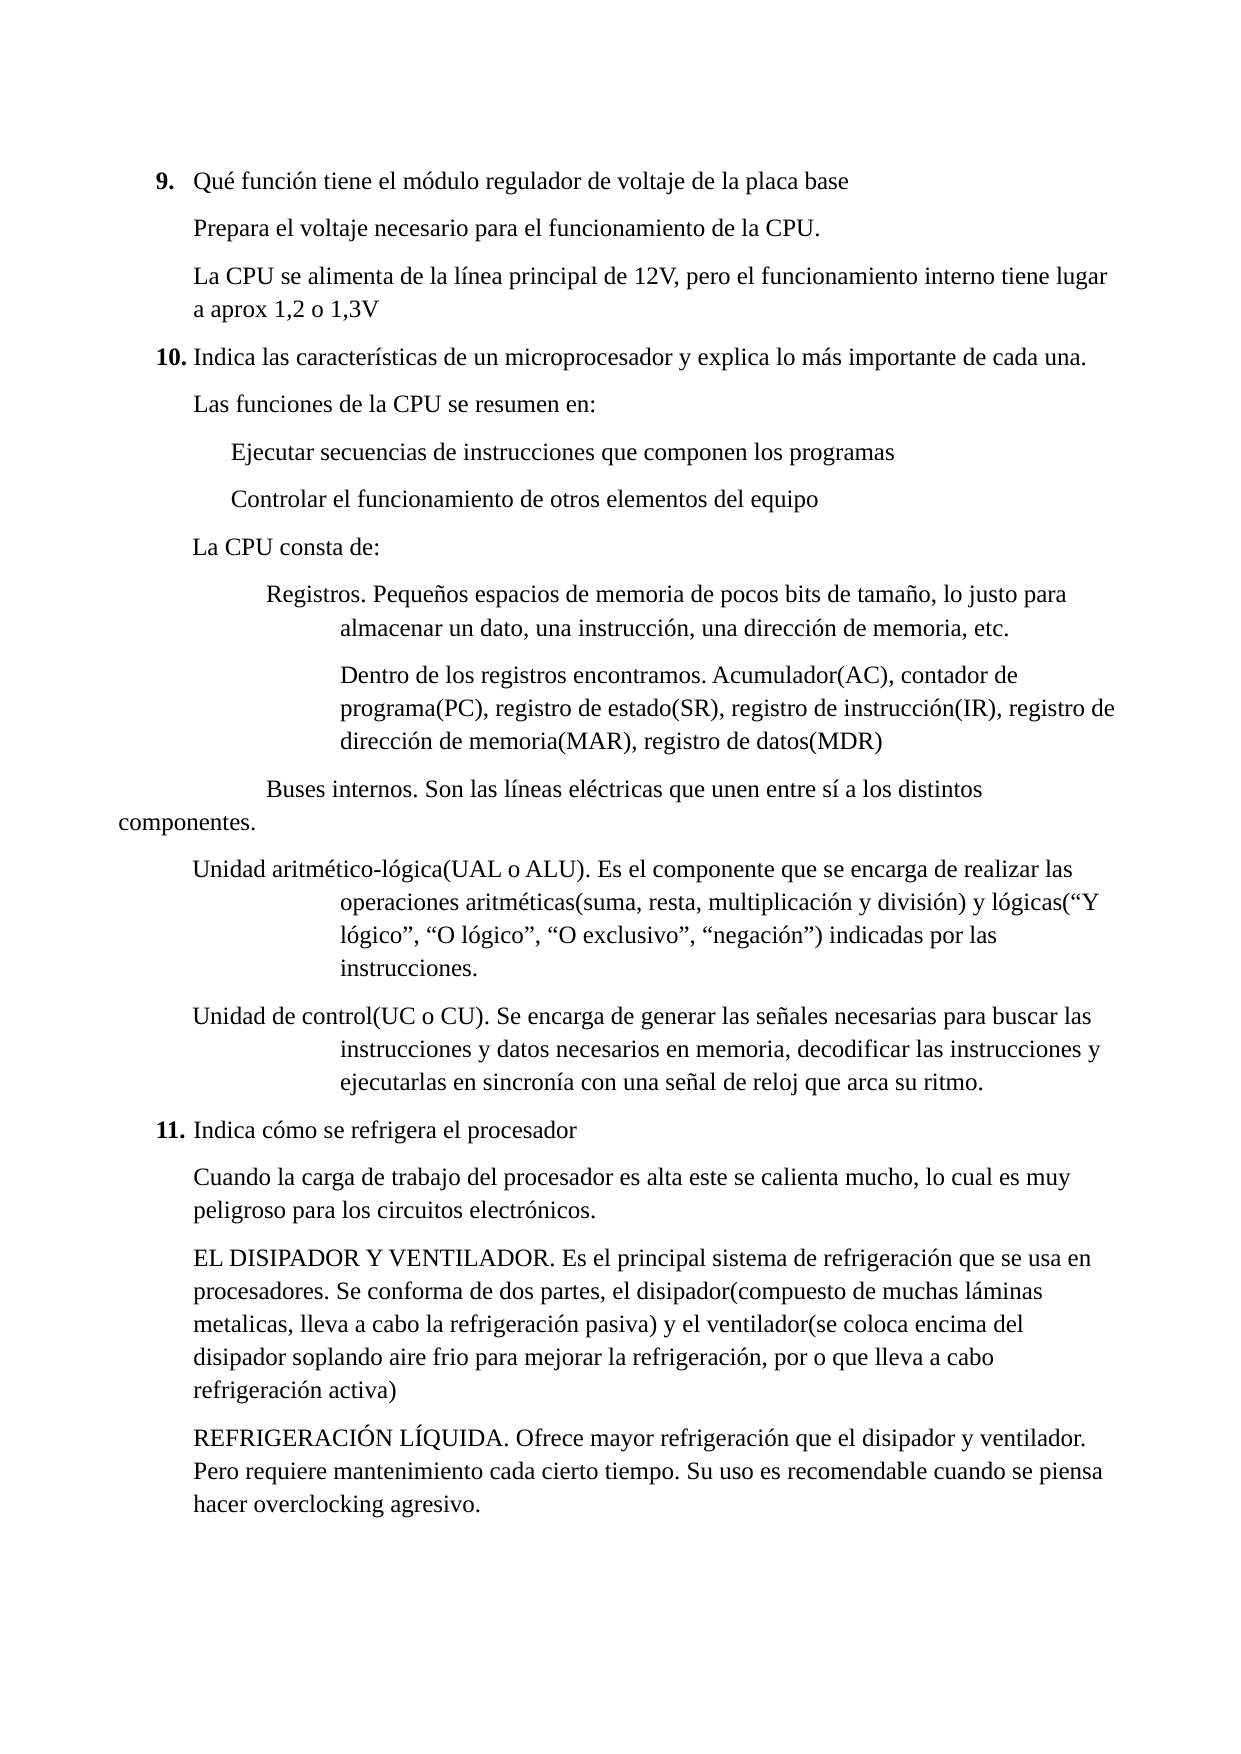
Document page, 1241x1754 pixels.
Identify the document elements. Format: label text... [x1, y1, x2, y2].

list EL DISIPADOR Y VENTILADOR. Es el principal sistema de refrigeración que se usa en procesadores. Se conforma de dos partes, el disipador(compuesto de muchas láminas metalicas, lleva a cabo la refrigeración pasiva) y el ventilador(se coloca encima del disipador soplando aire frio para mejorar la refrigeración, por o que lleva a cabo refrigeración activa) [156, 1243, 1122, 1404]
text Registros. Pequeños espacios de memoria de pocos bits de tamaño, lo justo para almacenar un dato, una instrucción, una dirección de memoria, etc. [118, 579, 1122, 641]
text Buses internos. Son las líneas eléctricas que unen entre sí a los distintos componentes. [118, 774, 1122, 836]
list REFRIGERACIÓN LÍQUIDA. Ofrece mayor refrigeración que el disipador y ventilador. Pero requiere mantenimiento cada cierto tiempo. Su uso es recomendable cuando se piensa hacer overclocking agresivo. [156, 1423, 1122, 1517]
text Dentro de los registros encontramos. Acumulador(AC), contador de programa(PC), registro de estado(SR), registro de instrucción(IR), registro de dirección de memoria(MAR), registro de datos(MDR) [118, 660, 1122, 755]
list Las funciones de la CPU se resumen en: [156, 389, 1122, 418]
text Unidad aritmético-lógica(UAL o ALU). Es el componente que se encarga de realizar las operaciones aritméticas(suma, resta, multiplicación y división) y lógicas(“Y lógico”, “O lógico”, “O exclusivo”, “negación”) indicadas por las instrucciones. [118, 854, 1122, 982]
list La CPU se alimenta de la línea principal de 12V, pero el funcionamiento interno tiene lugar a aprox 1,2 o 1,3V [156, 261, 1122, 323]
list Prepara el voltaje necesario para el funcionamiento de la CPU. [156, 213, 1122, 242]
list Controlar el funcionamiento de otros elementos del equipo [193, 484, 1122, 513]
list Ejecutar secuencias de instrucciones que componen los programas [193, 437, 1122, 466]
list Indica cómo se refrigera el procesador [156, 1115, 1122, 1143]
list Qué función tiene el módulo regulador de voltaje de la placa base [156, 166, 1122, 194]
list Cuando la carga de trabajo del procesador es alta este se calienta mucho, lo cual es muy peligroso para los circuitos electrónicos. [156, 1162, 1122, 1224]
text La CPU consta de: [118, 532, 1122, 561]
text Unidad de control(UC o CU). Se encarga de generar las señales necesarias para buscar las instrucciones y datos necesarios en memoria, decodificar las instrucciones y ejecutarlas en sincronía con una señal de reloj que arca su ritmo. [118, 1001, 1122, 1096]
list Indica las características de un microprocesador y explica lo más importante de cada una. [156, 342, 1122, 370]
